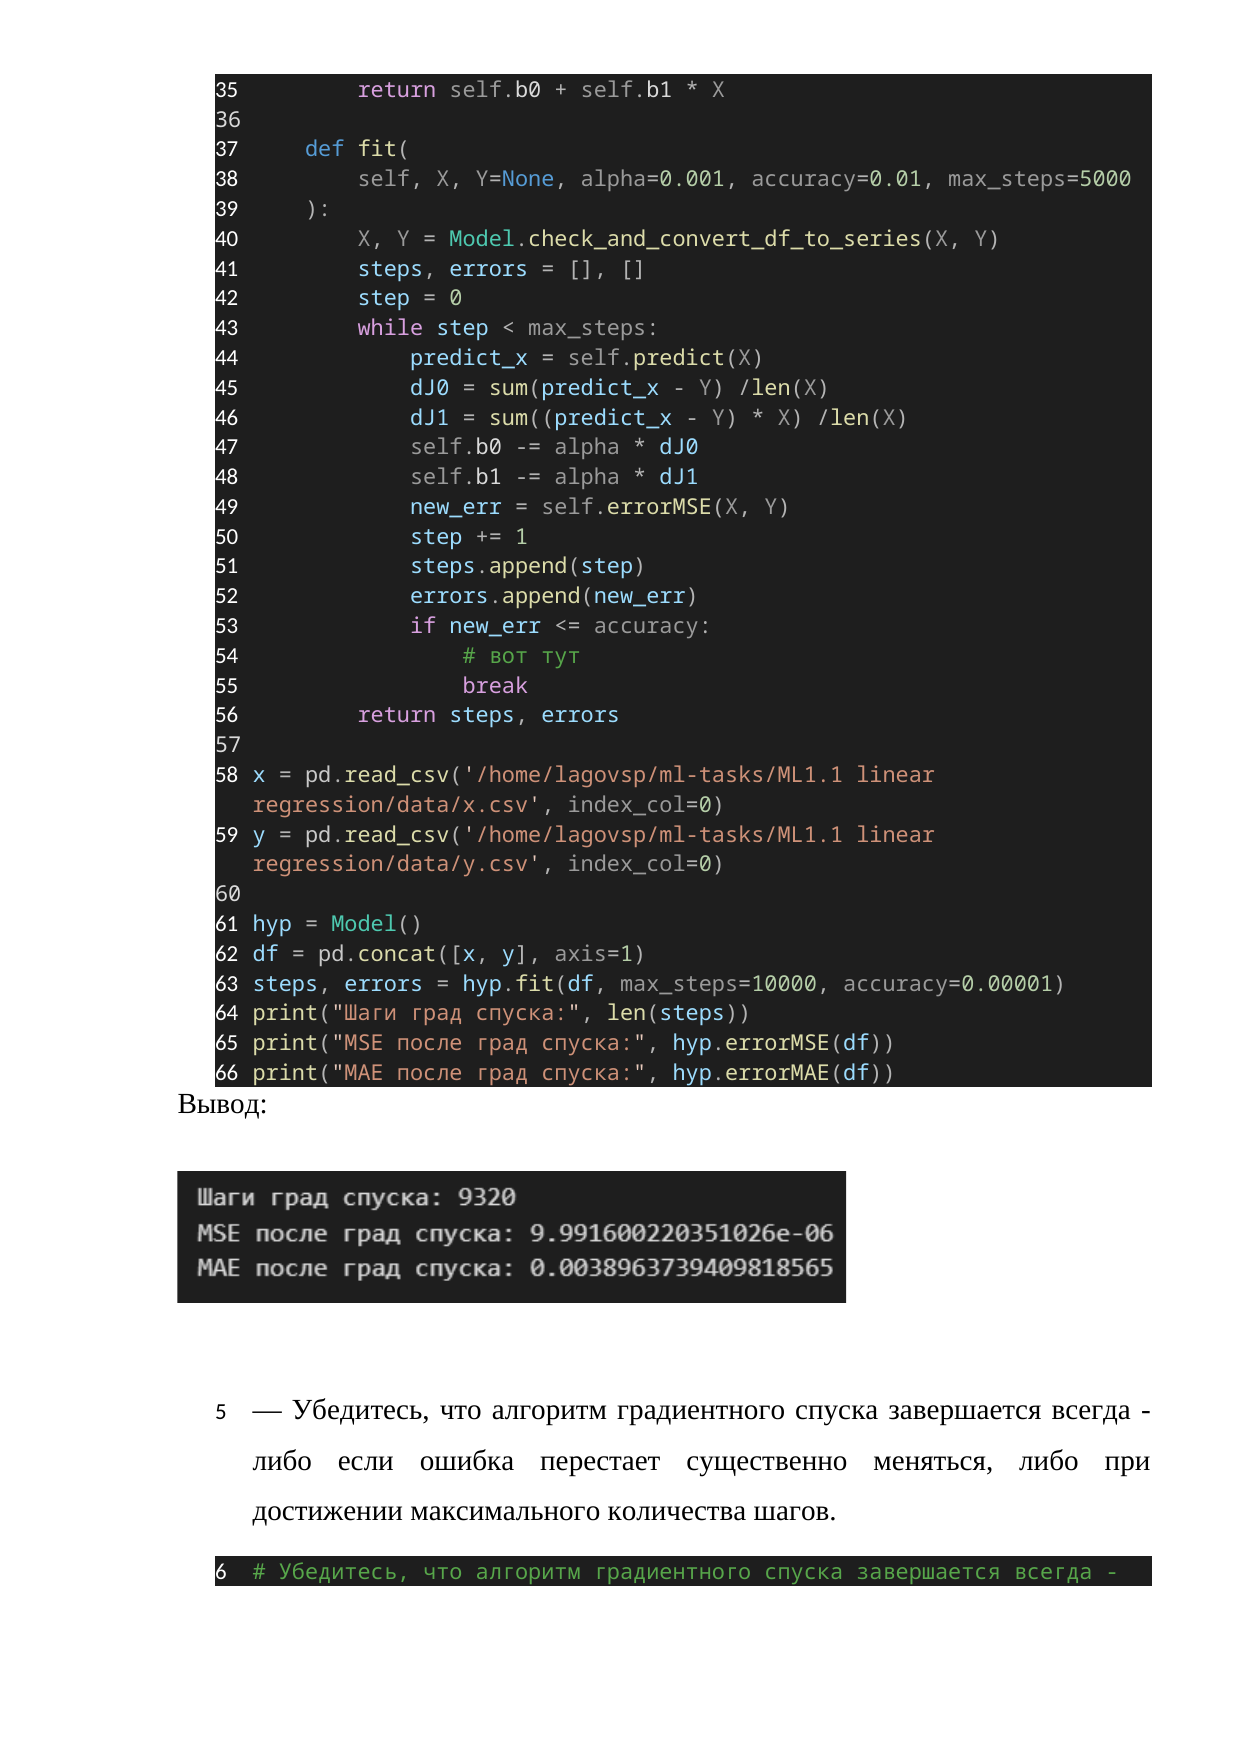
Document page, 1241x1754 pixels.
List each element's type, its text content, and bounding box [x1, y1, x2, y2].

list new_err = self.errorMSE(X, Y) [215, 491, 1152, 521]
list # вот тут [215, 640, 1152, 669]
list y = pd.read_csv('/home/lagovsp/ml-tasks/ML1.1 linear regression/data/y.csv', index_col=0) [215, 818, 1152, 878]
list dJ0 = sum(predict_x - Y) /len(X) [215, 372, 1152, 401]
list break [215, 669, 1152, 699]
list step = 0 [215, 282, 1152, 312]
list # Убедитесь, что алгоритм градиентного спуска завершается всегда - [215, 1556, 1152, 1586]
list if new_err <= accuracy: [215, 610, 1152, 640]
list def fit( [215, 133, 1152, 163]
list step += 1 [215, 521, 1152, 550]
list print("MSE после град спуска:", hyp.errorMSE(df)) [215, 1027, 1152, 1057]
list print("MAE после град спуска:", hyp.errorMAE(df)) [215, 1057, 1152, 1087]
list while step < max_steps: [215, 312, 1152, 342]
list print("Шаги град спуска:", len(steps)) [215, 997, 1152, 1027]
text Вывод: [177, 1087, 1152, 1120]
list steps, errors = [], [] [215, 252, 1152, 282]
list ): [215, 193, 1152, 223]
list df = pd.concat([x, y], axis=1) [215, 938, 1152, 967]
list errors.append(new_err) [215, 580, 1152, 610]
list steps, errors = hyp.fit(df, max_steps=10000, accuracy=0.00001) [215, 967, 1152, 997]
list dJ1 = sum((predict_x - Y) * X) /len(X) [215, 401, 1152, 431]
list steps.append(step) [215, 550, 1152, 580]
list hyp = Model() [215, 908, 1152, 938]
list self.b0 -= alpha * dJ0 [215, 431, 1152, 461]
list self.b1 -= alpha * dJ1 [215, 461, 1152, 491]
list self, X, Y=None, alpha=0.001, accuracy=0.01, max_steps=5000 [215, 163, 1152, 193]
list X, Y = Model.check_and_convert_df_to_series(X, Y) [215, 223, 1152, 252]
list — Убедитесь, что алгоритм градиентного спуска завершается всегда - либо если ошибка перестает существенно меняться, либо при достижении максимального количества шагов. [215, 1392, 1152, 1526]
list predict_x = self.predict(X) [215, 342, 1152, 372]
list return steps, errors [215, 699, 1152, 729]
list x = pd.read_csv('/home/lagovsp/ml-tasks/ML1.1 linear regression/data/x.csv', index_col=0) [215, 759, 1152, 818]
list return self.b0 + self.b1 * X [215, 74, 1152, 103]
